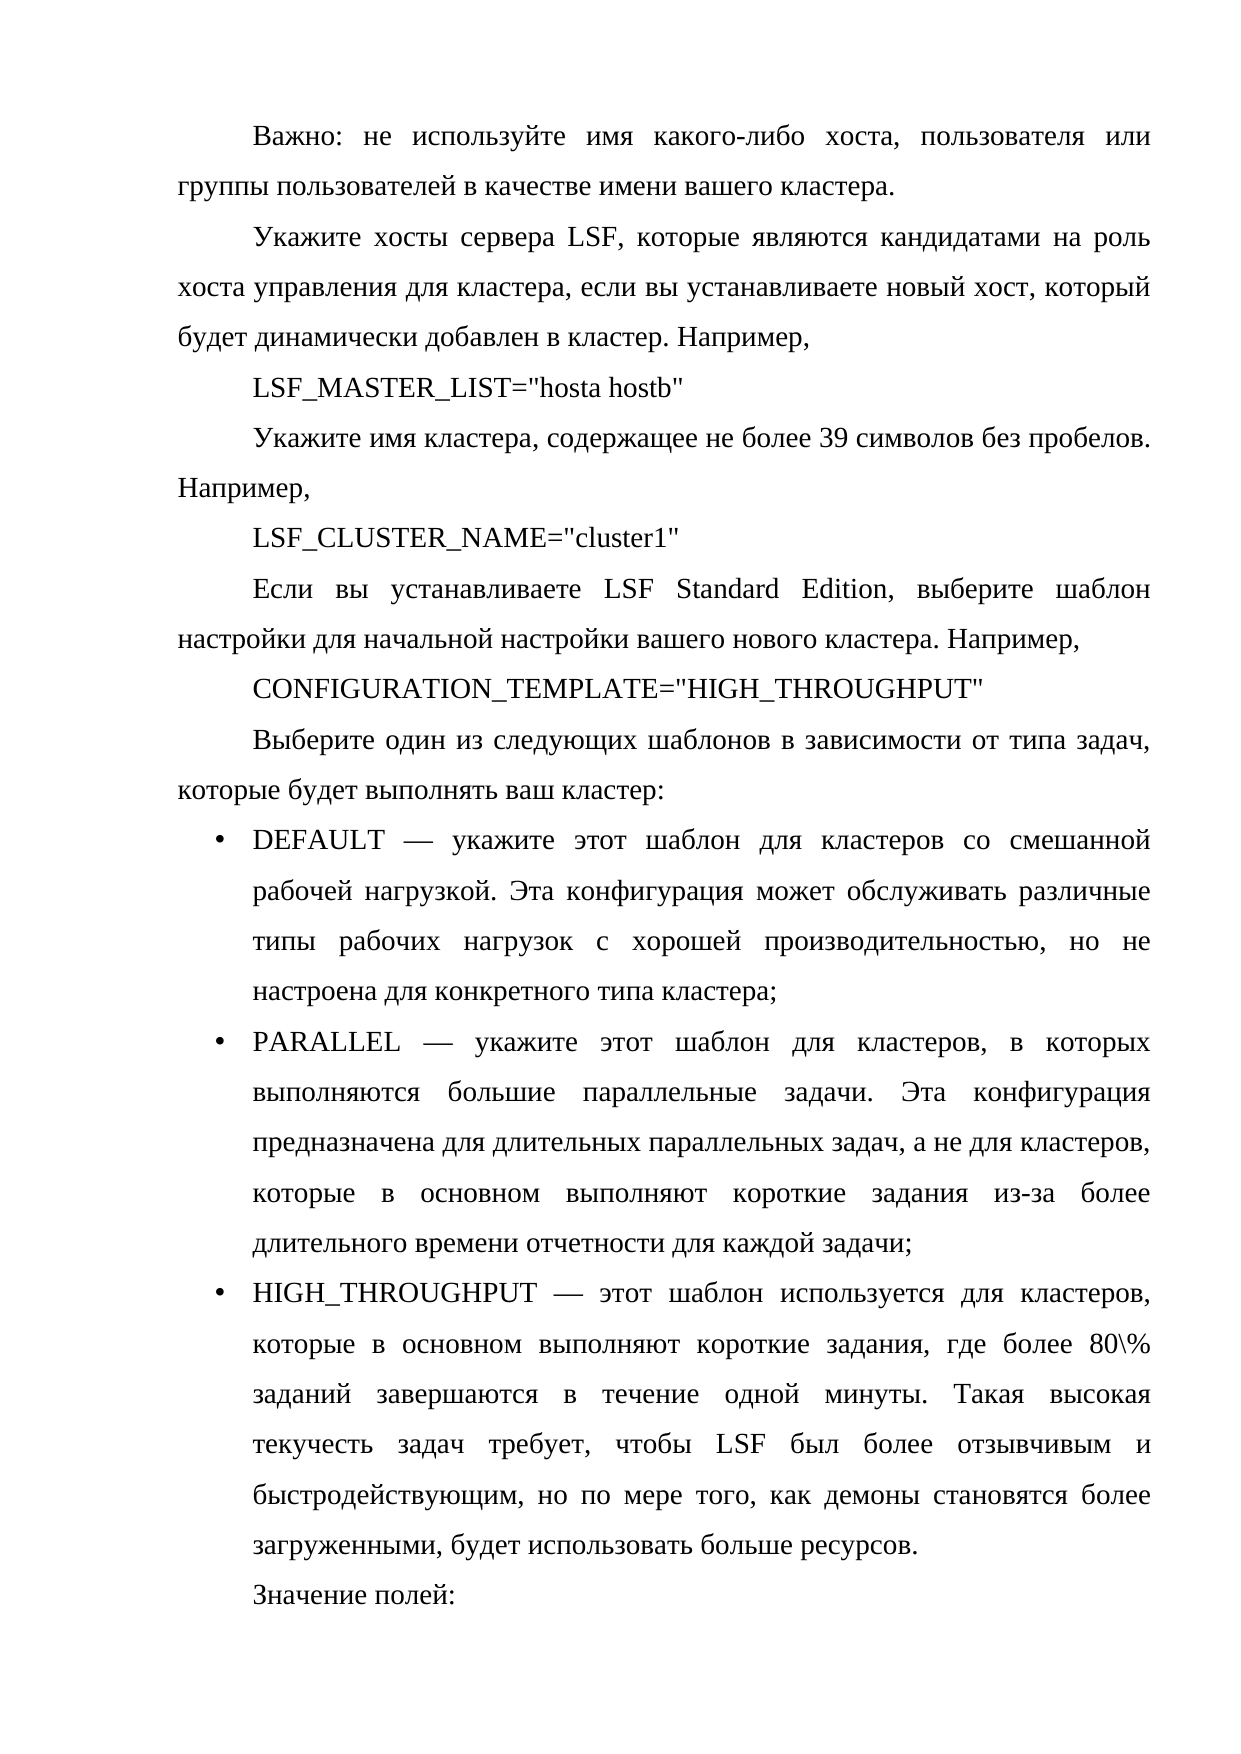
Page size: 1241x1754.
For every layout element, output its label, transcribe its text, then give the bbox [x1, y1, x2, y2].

text Если вы устанавливаете LSF Standard Edition, выберите шаблон настройки для начальной настройки вашего нового кластера. Например, [177, 571, 1152, 655]
text Укажите имя кластера, содержащее не более 39 символов без пробелов. Например, [177, 420, 1152, 504]
text LSF_CLUSTER_NAME="cluster1" [177, 521, 1152, 554]
text Важно: не используйте имя какого-либо хоста, пользователя или группы пользователей в качестве имени вашего кластера. [177, 118, 1152, 202]
text Укажите хосты сервера LSF, которые являются кандидатами на роль хоста управления для кластера, если вы устанавливаете новый хост, который будет динамически добавлен в кластер. Например, [177, 219, 1152, 353]
text Выберите один из следующих шаблонов в зависимости от типа задач, которые будет выполнять ваш кластер: [177, 722, 1152, 806]
text Значение полей: [177, 1577, 1152, 1611]
list DEFAULT — укажите этот шаблон для кластеров со смешанной рабочей нагрузкой. Эта конфигурация может обслуживать различные типы рабочих нагрузок с хорошей производительностью, но не настроена для конкретного типа кластера; [215, 822, 1152, 1007]
text LSF_MASTER_LIST="hosta hostb" [177, 370, 1152, 403]
list PARALLEL — укажите этот шаблон для кластеров, в которых выполняются большие параллельные задачи. Эта конфигурация предназначена для длительных параллельных задач, а не для кластеров, которые в основном выполняют короткие задания из-за более длительного времени отчетности для каждой задачи; [215, 1024, 1152, 1259]
list HIGH_THROUGHPUT — этот шаблон используется для кластеров, которые в основном выполняют короткие задания, где более 80\% заданий завершаются в течение одной минуты. Такая высокая текучесть задач требует, чтобы LSF был более отзывчивым и быстродействующим, но по мере того, как демоны становятся более загруженными, будет использовать больше ресурсов. [215, 1276, 1152, 1561]
text CONFIGURATION_TEMPLATE="HIGH_THROUGHPUT" [177, 672, 1152, 705]
